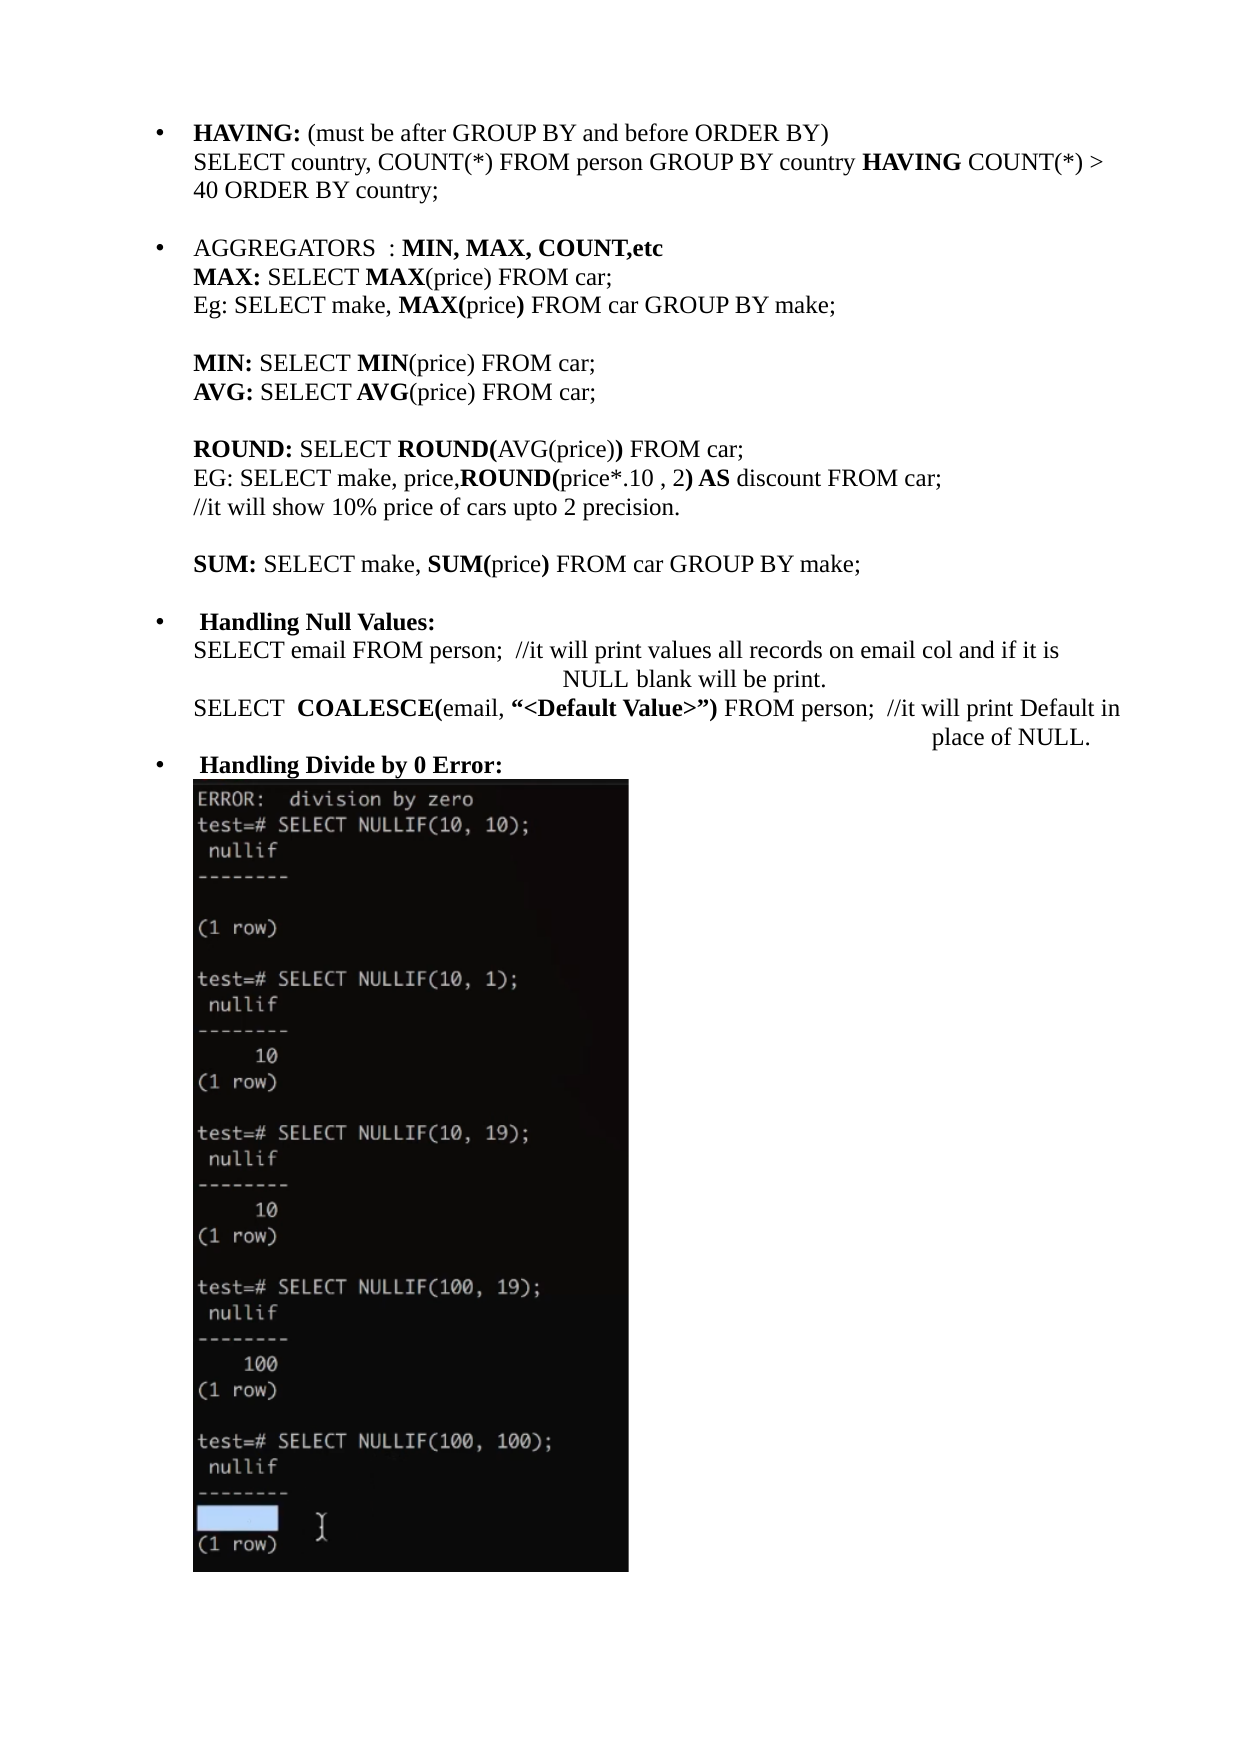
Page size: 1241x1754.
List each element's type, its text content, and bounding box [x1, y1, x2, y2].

list HAVING: (must be after GROUP BY and before ORDER BY) SELECT country, COUNT(*) FROM person GROUP BY country HAVING COUNT(*) > 40 ORDER BY country; [156, 118, 1122, 233]
list Handling Null Values: SELECT email FROM person; //it will print values all records on email col and if it is NULL blank will be print. SELECT COALESCE(email, “<Default Value>”) FROM person; //it will print Default in place of NULL. [156, 607, 1122, 751]
list Handling Divide by 0 Error: [156, 751, 1122, 1574]
list AGGREGATORS : MIN, MAX, COUNT,etc MAX: SELECT MAX(price) FROM car; Eg: SELECT make, MAX(price) FROM car GROUP BY make; MIN: SELECT MIN(price) FROM car; AVG: SELECT AVG(price) FROM car; ROUND: SELECT ROUND(AVG(price)) FROM car; EG: SELECT make, price,ROUND(price*.10 , 2) AS discount FROM car; //it will show 10% price of cars upto 2 precision. SUM: SELECT make, SUM(price) FROM car GROUP BY make; [156, 233, 1122, 578]
picture [193, 779, 629, 1572]
